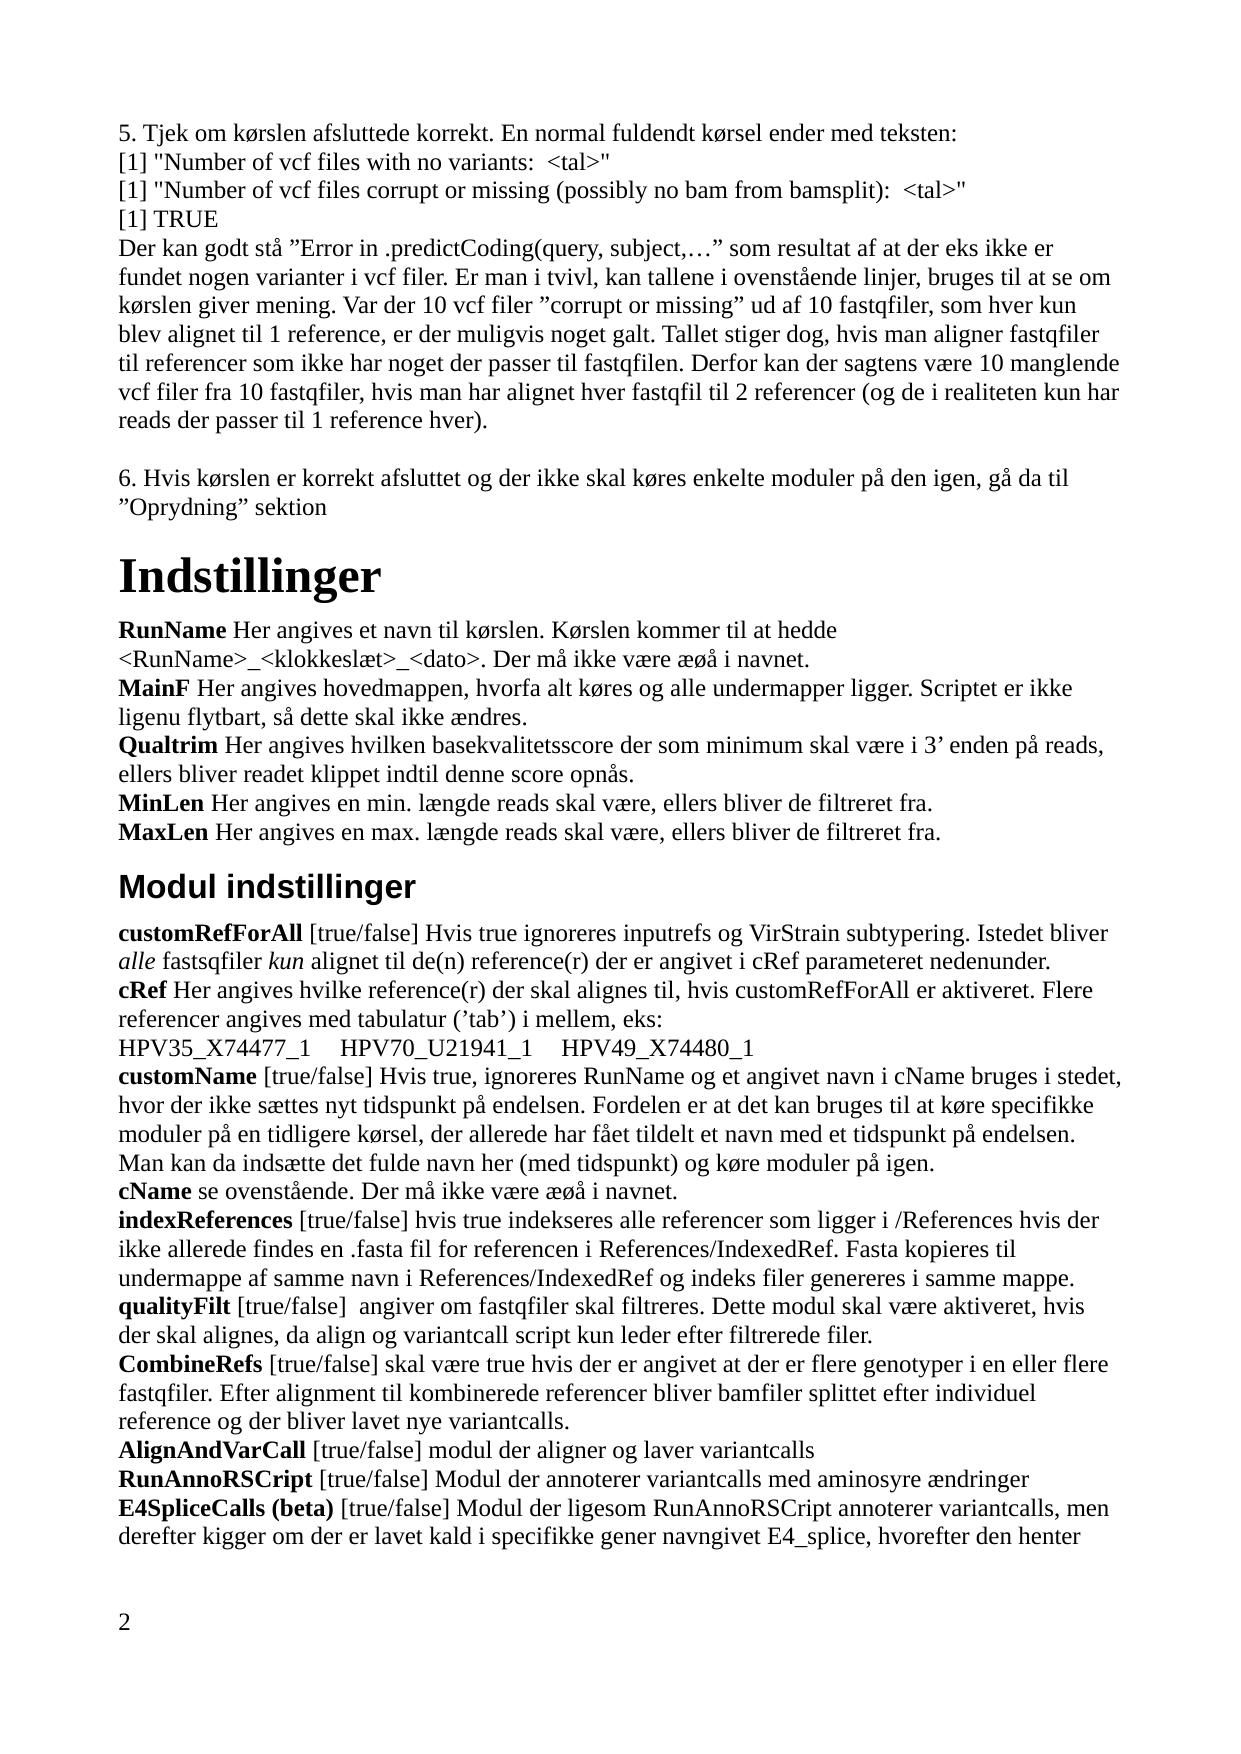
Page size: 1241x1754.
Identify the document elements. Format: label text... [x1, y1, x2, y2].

text [1] "Number of vcf files corrupt or missing (possibly no bam from bamsplit): <tal>" [118, 176, 1122, 204]
text qualityFilt [true/false] angiver om fastqfiler skal filtreres. Dette modul skal være aktiveret, hvis der skal alignes, da align og variantcall script kun leder efter filtrerede filer. [118, 1291, 1122, 1349]
text Der kan godt stå ”Error in .predictCoding(query, subject,…” som resultat af at der eks ikke er fundet nogen varianter i vcf filer. Er man i tvivl, kan tallene i ovenstående linjer, bruges til at se om kørslen giver mening. Var der 10 vcf filer ”corrupt or missing” ud af 10 fastqfiler, som hver kun blev alignet til 1 reference, er der muligvis noget galt. Tallet stiger dog, hvis man aligner fastqfiler til referencer som ikke har noget der passer til fastqfilen. Derfor kan der sagtens være 10 manglende vcf filer fra 10 fastqfiler, hvis man har alignet hver fastqfil til 2 referencer (og de i realiteten kun har reads der passer til 1 reference hver). [118, 233, 1122, 434]
text E4SpliceCalls (beta) [true/false] Modul der ligesom RunAnnoRSCript annoterer variantcalls, men derefter kigger om der er lavet kald i specifikke gener navngivet E4_splice, hvorefter den henter [118, 1493, 1122, 1550]
text MaxLen Her angives en max. længde reads skal være, ellers bliver de filtreret fra. [118, 817, 1122, 846]
text RunName Her angives et navn til kørslen. Kørslen kommer til at hedde <RunName>_<klokkeslæt>_<dato>. Der må ikke være æøå i navnet. [118, 616, 1122, 673]
subtitle Indstillinger [118, 546, 1122, 603]
text cName se ovenstående. Der må ikke være æøå i navnet. [118, 1176, 1122, 1205]
text customRefForAll [true/false] Hvis true ignoreres inputrefs og VirStrain subtypering. Istedet bliver alle fastsqfiler kun alignet til de(n) reference(r) der er angivet i cRef parameteret nedenunder. [118, 918, 1122, 975]
text customName [true/false] Hvis true, ignoreres RunName og et angivet navn i cName bruges i stedet, hvor der ikke sættes nyt tidspunkt på endelsen. Fordelen er at det kan bruges til at køre specifikke moduler på en tidligere kørsel, der allerede har fået tildelt et navn med et tidspunkt på endelsen. Man kan da indsætte det fulde navn her (med tidspunkt) og køre moduler på igen. [118, 1061, 1122, 1176]
text RunAnnoRSCript [true/false] Modul der annoterer variantcalls med aminosyre ændringer [118, 1464, 1122, 1493]
text cRef Her angives hvilke reference(r) der skal alignes til, hvis customRefForAll er aktiveret. Flere referencer angives med tabulatur (’tab’) i mellem, eks: [118, 975, 1122, 1033]
text 6. Hvis kørslen er korrekt afsluttet og der ikke skal køres enkelte moduler på den igen, gå da til ”Oprydning” sektion [118, 463, 1122, 521]
text indexReferences [true/false] hvis true indekseres alle referencer som ligger i /References hvis der ikke allerede findes en .fasta fil for referencen i References/IndexedRef. Fasta kopieres til undermappe af samme navn i References/IndexedRef og indeks filer genereres i samme mappe. [118, 1205, 1122, 1291]
text MainF Her angives hovedmappen, hvorfa alt køres og alle undermapper ligger. Scriptet er ikke ligenu flytbart, så dette skal ikke ændres. [118, 673, 1122, 731]
text 5. Tjek om kørslen afsluttede korrekt. En normal fuldendt kørsel ender med teksten: [1] "Number of vcf files with no variants: <tal>" [118, 118, 1122, 176]
subtitle Modul indstillinger [118, 866, 1122, 905]
text AlignAndVarCall [true/false] modul der aligner og laver variantcalls [118, 1435, 1122, 1464]
text HPV35_X74477_1 HPV70_U21941_1 HPV49_X74480_1 [118, 1033, 1122, 1061]
text [1] TRUE [118, 204, 1122, 233]
text CombineRefs [true/false] skal være true hvis der er angivet at der er flere genotyper i en eller flere fastqfiler. Efter alignment til kombinerede referencer bliver bamfiler splittet efter individuel reference og der bliver lavet nye variantcalls. [118, 1349, 1122, 1435]
text MinLen Her angives en min. længde reads skal være, ellers bliver de filtreret fra. [118, 788, 1122, 817]
text Qualtrim Her angives hvilken basekvalitetsscore der som minimum skal være i 3’ enden på reads, ellers bliver readet klippet indtil denne score opnås. [118, 731, 1122, 788]
